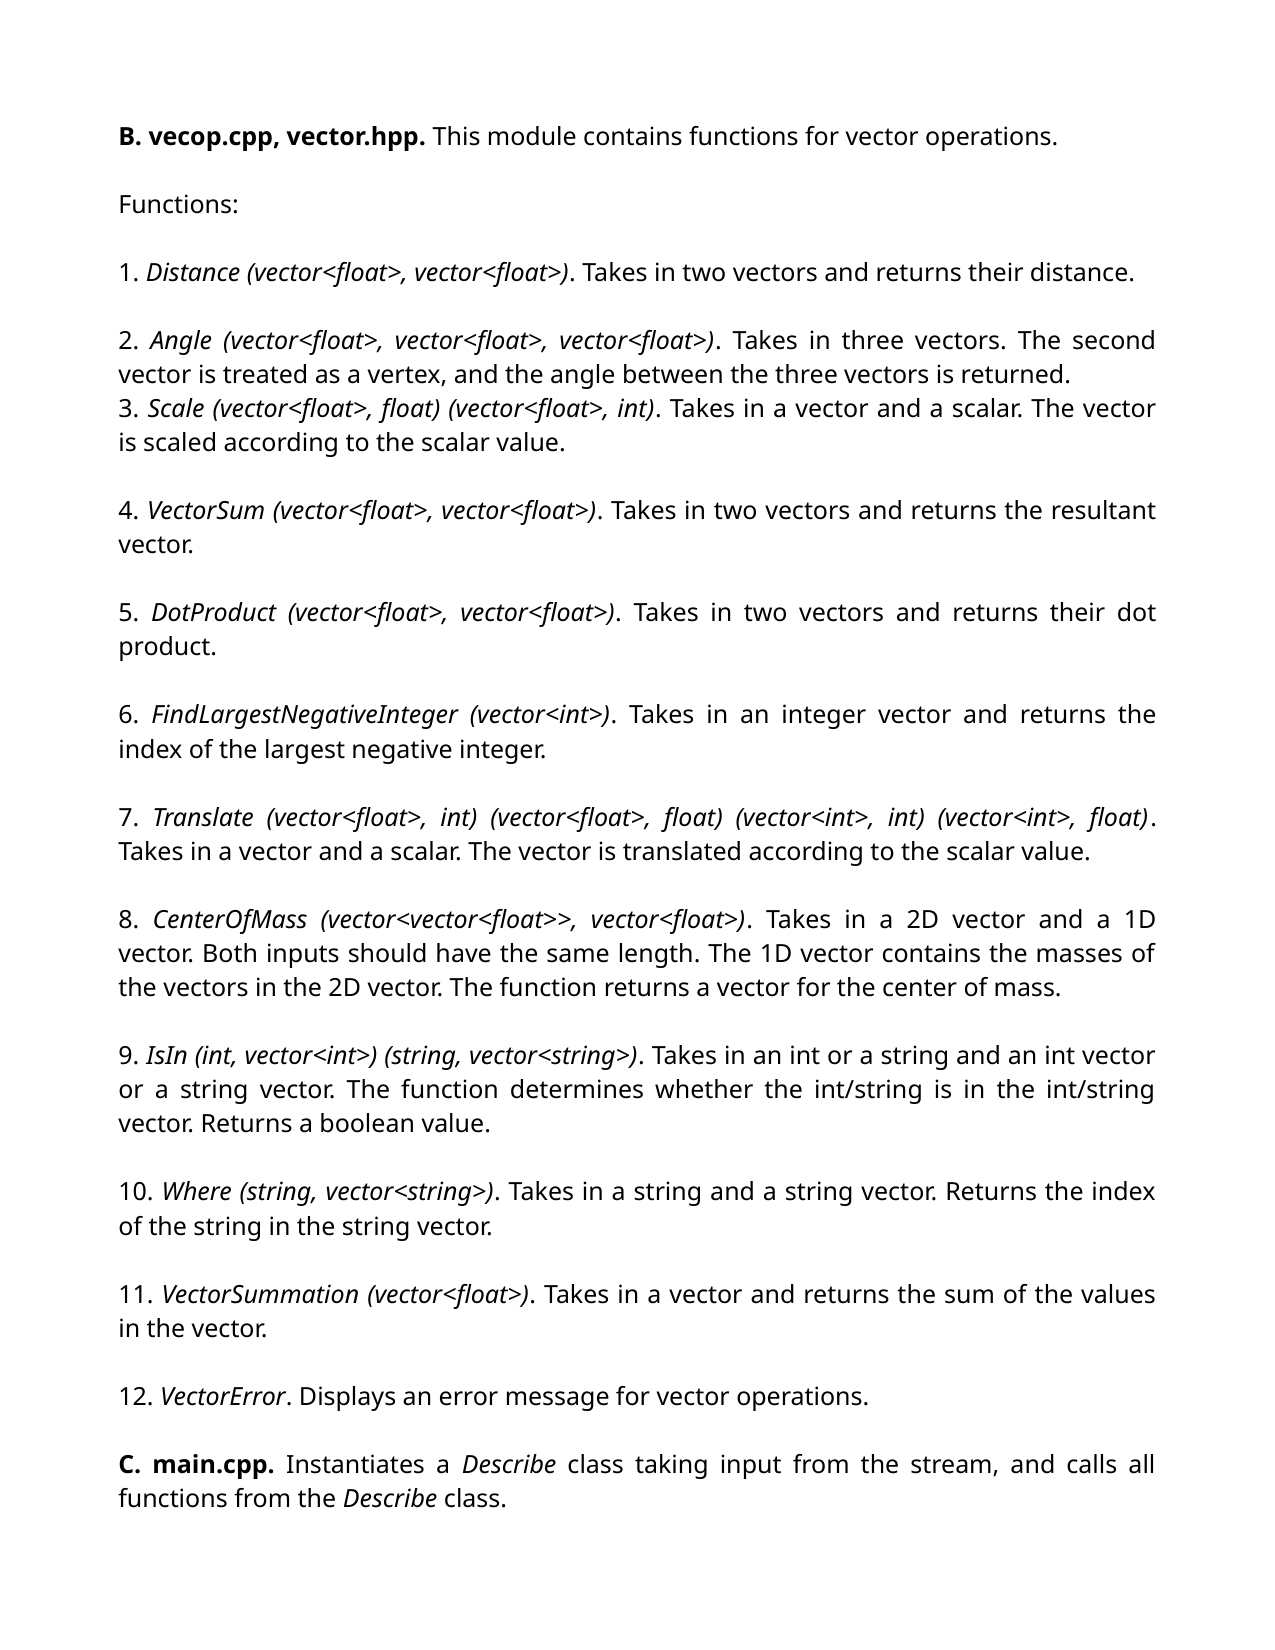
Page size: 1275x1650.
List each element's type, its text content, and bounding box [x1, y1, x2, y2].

text 8. CenterOfMass (vector<vector<float>>, vector<float>). Takes in a 2D vector and a 1D vector. Both inputs should have the same length. The 1D vector contains the masses of the vectors in the 2D vector. The function returns a vector for the center of mass. [118, 902, 1157, 1004]
text 3. Scale (vector<float>, float) (vector<float>, int). Takes in a vector and a scalar. The vector is scaled according to the scalar value. [118, 391, 1157, 459]
text Functions: [118, 186, 1157, 220]
text C. main.cpp. Instantiates a Describe class taking input from the stream, and calls all functions from the Describe class. [118, 1447, 1157, 1515]
text 4. VectorSum (vector<float>, vector<float>). Takes in two vectors and returns the resultant vector. [118, 493, 1157, 561]
text 9. IsIn (int, vector<int>) (string, vector<string>). Takes in an int or a string and an int vector or a string vector. The function determines whether the int/string is in the int/string vector. Returns a boolean value. [118, 1038, 1157, 1140]
text 6. FindLargestNegativeInteger (vector<int>). Takes in an integer vector and returns the index of the largest negative integer. [118, 697, 1157, 765]
text 10. Where (string, vector<string>). Takes in a string and a string vector. Returns the index of the string in the string vector. [118, 1174, 1157, 1242]
text 1. Distance (vector<float>, vector<float>). Takes in two vectors and returns their distance. [118, 254, 1157, 288]
text 7. Translate (vector<float>, int) (vector<float>, float) (vector<int>, int) (vector<int>, float). Takes in a vector and a scalar. The vector is translated according to the scalar value. [118, 799, 1157, 867]
text 2. Angle (vector<float>, vector<float>, vector<float>). Takes in three vectors. The second vector is treated as a vertex, and the angle between the three vectors is returned. [118, 322, 1157, 391]
text 12. VectorError. Displays an error message for vector operations. [118, 1378, 1157, 1412]
text 11. VectorSummation (vector<float>). Takes in a vector and returns the sum of the values in the vector. [118, 1276, 1157, 1344]
text B. vecop.cpp, vector.hpp. This module contains functions for vector operations. [118, 118, 1157, 152]
text 5. DotProduct (vector<float>, vector<float>). Takes in two vectors and returns their dot product. [118, 595, 1157, 663]
